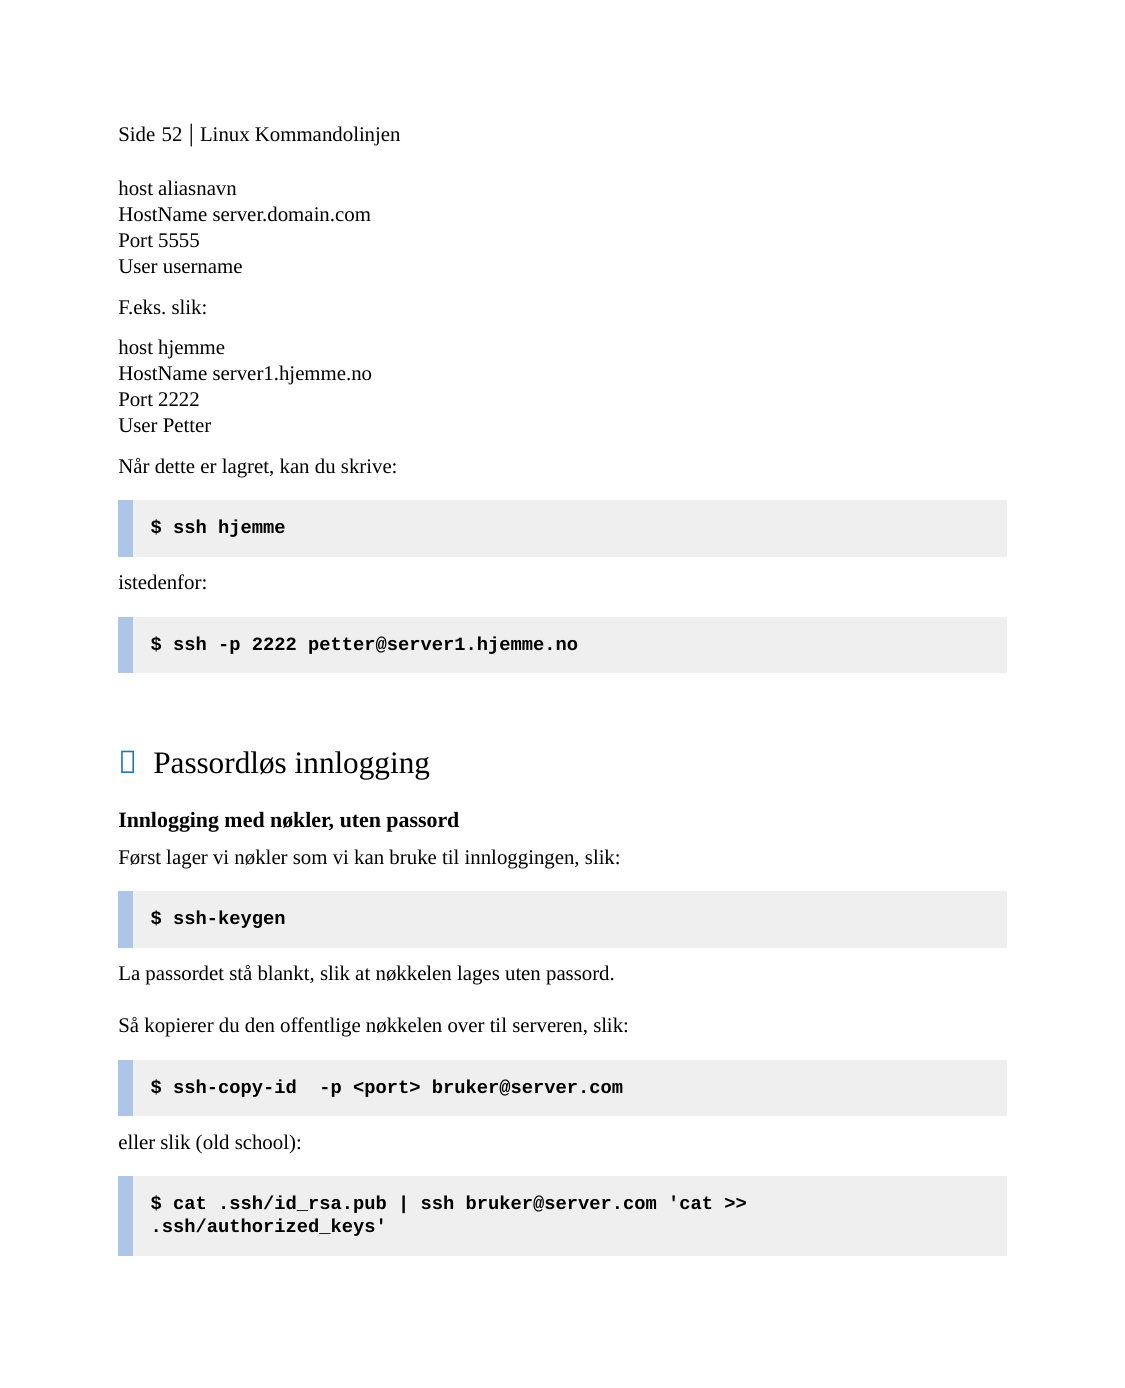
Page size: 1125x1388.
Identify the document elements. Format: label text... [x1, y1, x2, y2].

text La passordet stå blankt, slik at nøkkelen lages uten passord. Så kopierer du den offentlige nøkkelen over til serveren, slik: [118, 961, 1007, 1037]
subtitle  Passordløs innlogging [118, 739, 1007, 782]
text istedenfor: [118, 570, 1007, 594]
text $ ssh-copy-id -p <port> bruker@server.com [133, 1060, 1007, 1116]
text $ ssh hjemme [133, 500, 1007, 557]
text host hjemme HostName server1.hjemme.no Port 2222 User Petter [118, 335, 1007, 437]
text $ cat .ssh/id_rsa.pub | ssh bruker@server.com 'cat >> .ssh/authorized_keys' [133, 1176, 1007, 1256]
text host aliasnavn HostName server.domain.com Port 5555 User username [118, 176, 1007, 278]
text Når dette er lagret, kan du skrive: [118, 453, 1007, 478]
text $ ssh-keygen [133, 891, 1007, 948]
text F.eks. slik: [118, 295, 1007, 319]
text eller slik (old school): [118, 1130, 1007, 1154]
subtitle Innlogging med nøkler, uten passord [118, 807, 1007, 832]
text $ ssh -p 2222 petter@server1.hjemme.no [133, 617, 1007, 673]
text Først lager vi nøkler som vi kan bruke til innloggingen, slik: [118, 845, 1007, 869]
